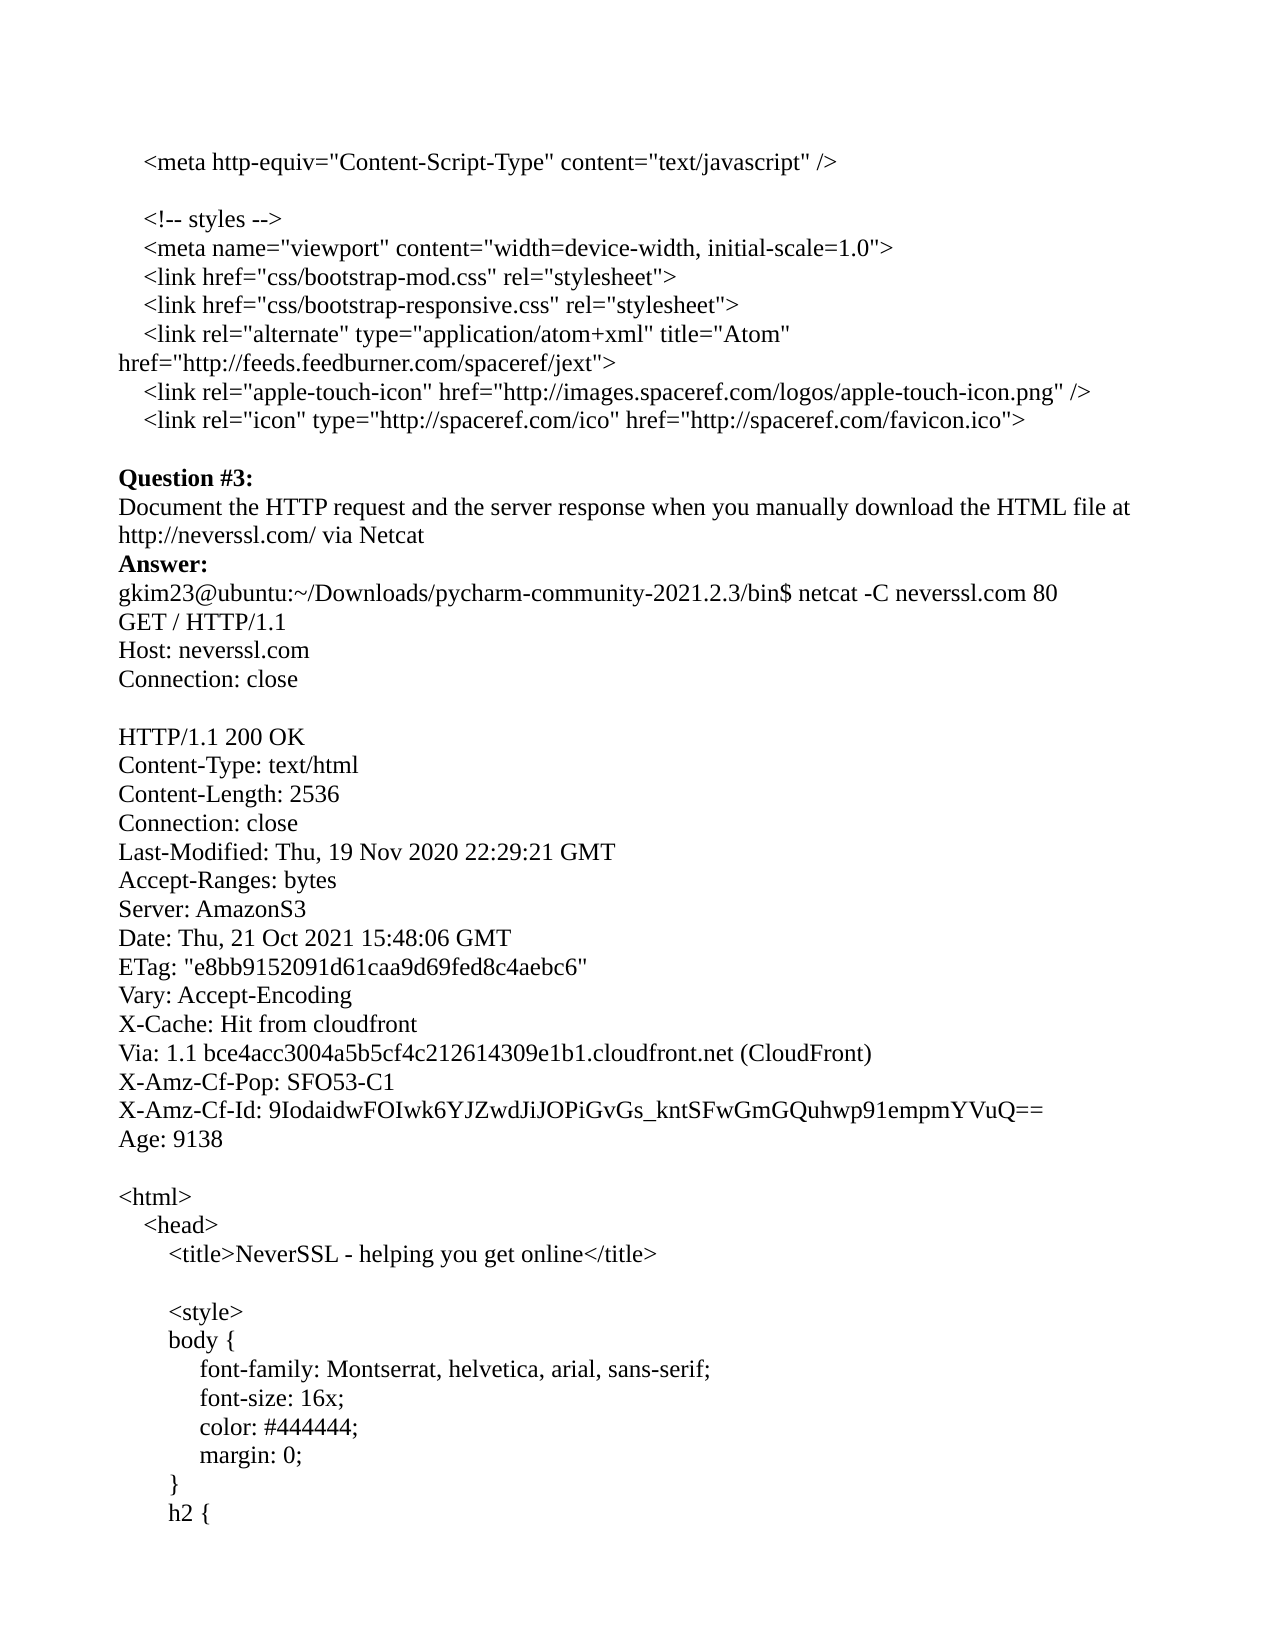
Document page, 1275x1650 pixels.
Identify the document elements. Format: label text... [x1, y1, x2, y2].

text Via: 1.1 bce4acc3004a5b5cf4c212614309e1b1.cloudfront.net (CloudFront) [118, 1038, 1157, 1067]
text <!-- styles --> [118, 204, 1157, 233]
text <html> [118, 1182, 1157, 1211]
text <link rel="apple-touch-icon" href="http://images.spaceref.com/logos/apple-touch-icon.png" /> [118, 377, 1157, 406]
text HTTP/1.1 200 OK [118, 722, 1157, 751]
text color: #444444; [118, 1412, 1157, 1441]
text <link rel="alternate" type="application/atom+xml" title="Atom" href="http://feeds.feedburner.com/spaceref/jext"> [118, 319, 1157, 377]
text X-Amz-Cf-Id: 9IodaidwFOIwk6YJZwdJiJOPiGvGs_kntSFwGmGQuhwp91empmYVuQ== [118, 1096, 1157, 1124]
text Document the HTTP request and the server response when you manually download the HTML file at http://neverssl.com/ via Netcat [118, 492, 1157, 549]
text Connection: close [118, 808, 1157, 837]
text Answer: [118, 549, 1157, 578]
text margin: 0; [118, 1441, 1157, 1469]
text <link rel="icon" type="http://spaceref.com/ico" href="http://spaceref.com/favicon.ico"> [118, 406, 1157, 434]
text ETag: "e8bb9152091d61caa9d69fed8c4aebc6" [118, 952, 1157, 981]
text Content-Length: 2536 [118, 779, 1157, 808]
text <meta http-equiv="Content-Script-Type" content="text/javascript" /> [118, 147, 1157, 176]
text Accept-Ranges: bytes [118, 866, 1157, 894]
text <style> [118, 1297, 1157, 1326]
text font-family: Montserrat, helvetica, arial, sans-serif; [118, 1354, 1157, 1383]
text <title>NeverSSL - helping you get online</title> [118, 1239, 1157, 1268]
text Server: AmazonS3 [118, 894, 1157, 923]
text <link href="css/bootstrap-mod.css" rel="stylesheet"> [118, 262, 1157, 291]
text body { [118, 1326, 1157, 1354]
text Date: Thu, 21 Oct 2021 15:48:06 GMT [118, 923, 1157, 952]
text Content-Type: text/html [118, 751, 1157, 779]
text font-size: 16x; [118, 1383, 1157, 1412]
text X-Amz-Cf-Pop: SFO53-C1 [118, 1067, 1157, 1096]
text Host: neverssl.com [118, 636, 1157, 664]
text <head> [118, 1211, 1157, 1239]
text X-Cache: Hit from cloudfront [118, 1009, 1157, 1038]
text GET / HTTP/1.1 [118, 607, 1157, 636]
text Vary: Accept-Encoding [118, 981, 1157, 1009]
text } [118, 1469, 1157, 1498]
text Age: 9138 [118, 1124, 1157, 1153]
text Question #3: [118, 463, 1157, 492]
text <meta name="viewport" content="width=device-width, initial-scale=1.0"> [118, 233, 1157, 262]
text Last-Modified: Thu, 19 Nov 2020 22:29:21 GMT [118, 837, 1157, 866]
text Connection: close [118, 664, 1157, 693]
text h2 { [118, 1498, 1157, 1527]
text gkim23@ubuntu:~/Downloads/pycharm-community-2021.2.3/bin$ netcat -C neverssl.com 80 [118, 578, 1157, 607]
text <link href="css/bootstrap-responsive.css" rel="stylesheet"> [118, 291, 1157, 319]
